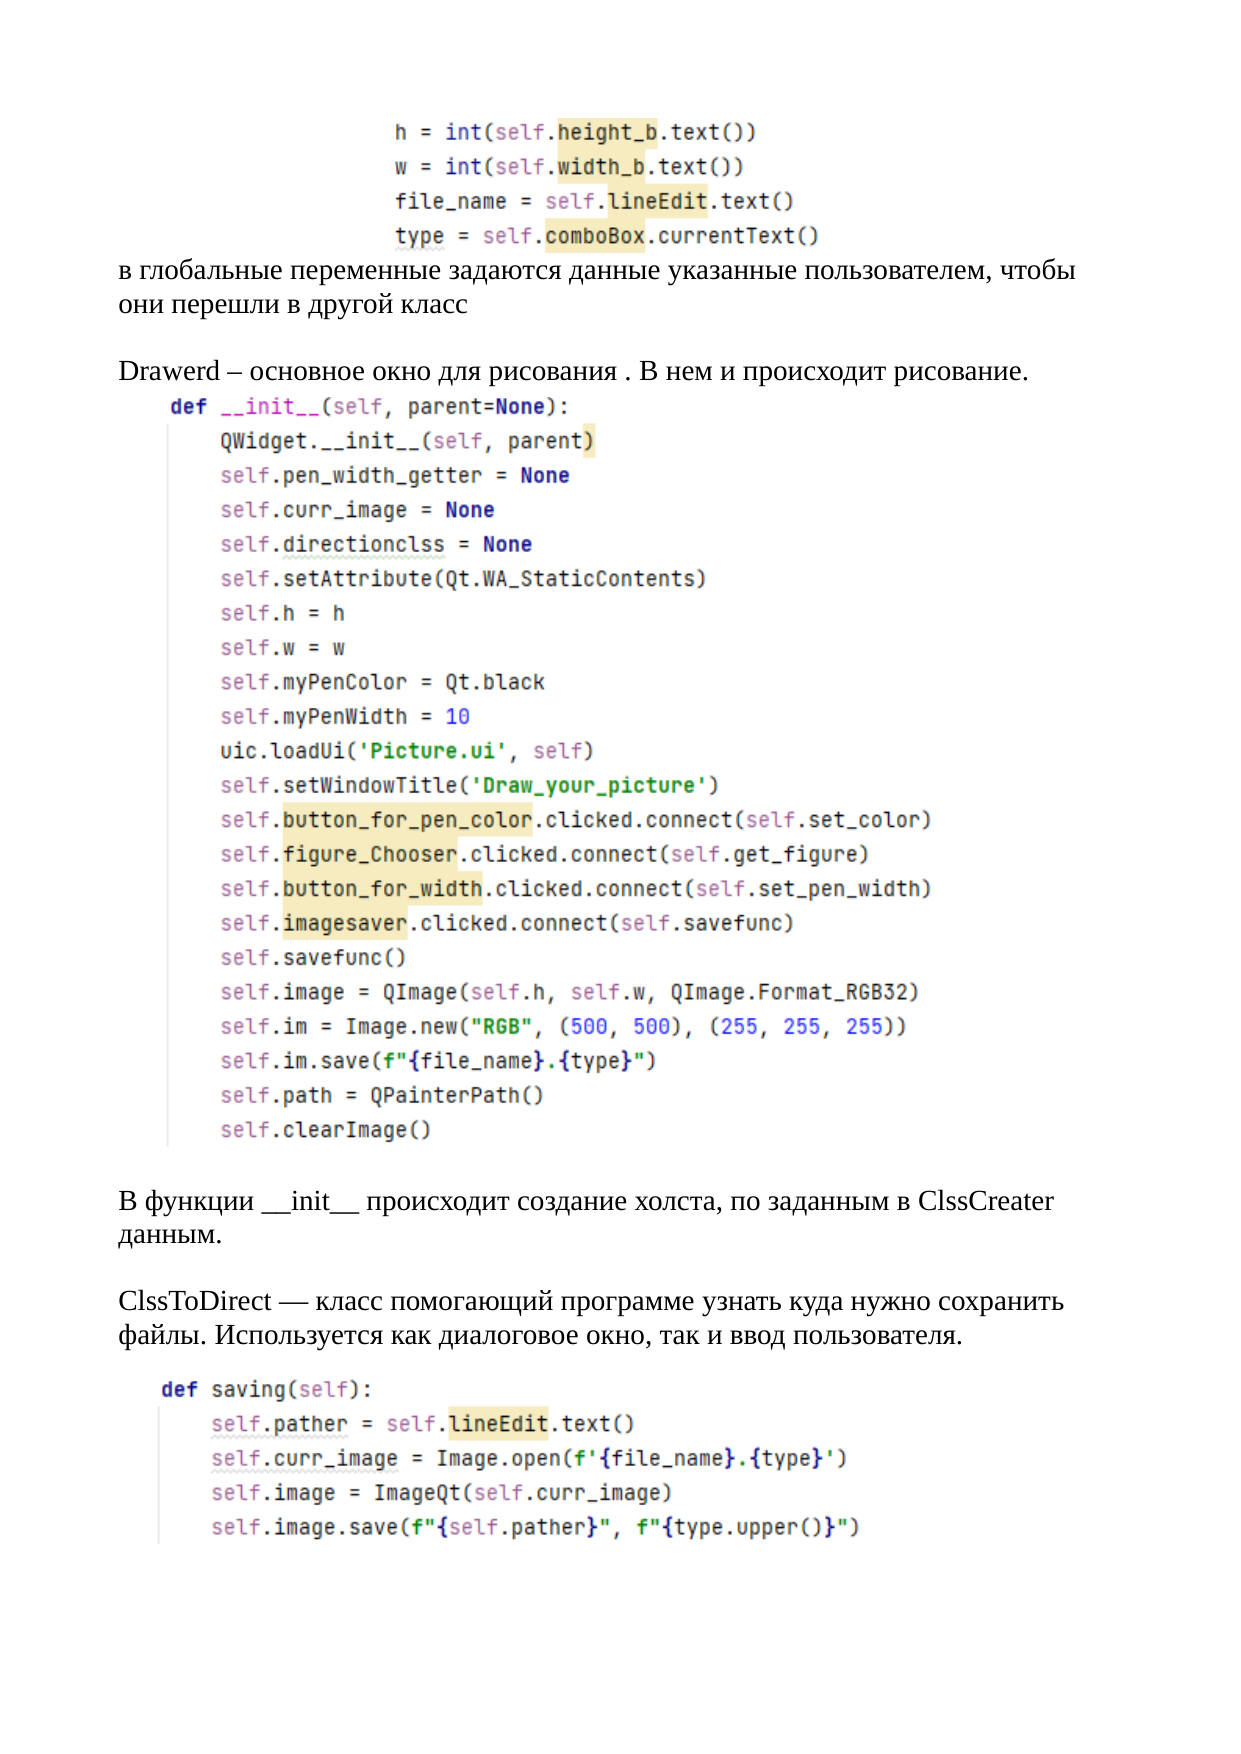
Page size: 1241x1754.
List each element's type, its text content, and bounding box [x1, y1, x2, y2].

picture [395, 118, 845, 253]
text В функции __init__ происходит создание холста, по заданным в ClssCreater данным. [118, 1183, 1122, 1250]
picture [155, 1369, 957, 1552]
picture [150, 397, 1068, 1150]
text ClssToDirect — класс помогающий программе узнать куда нужно сохранить файлы. Используется как диалоговое окно, так и ввод пользователя. [118, 1283, 1122, 1351]
text в глобальные переменные задаются данные указанные пользователем, чтобы они перешли в другой класс [118, 118, 1122, 319]
text Drawerd – основное окно для рисования . В нем и происходит рисование. [118, 353, 1122, 387]
